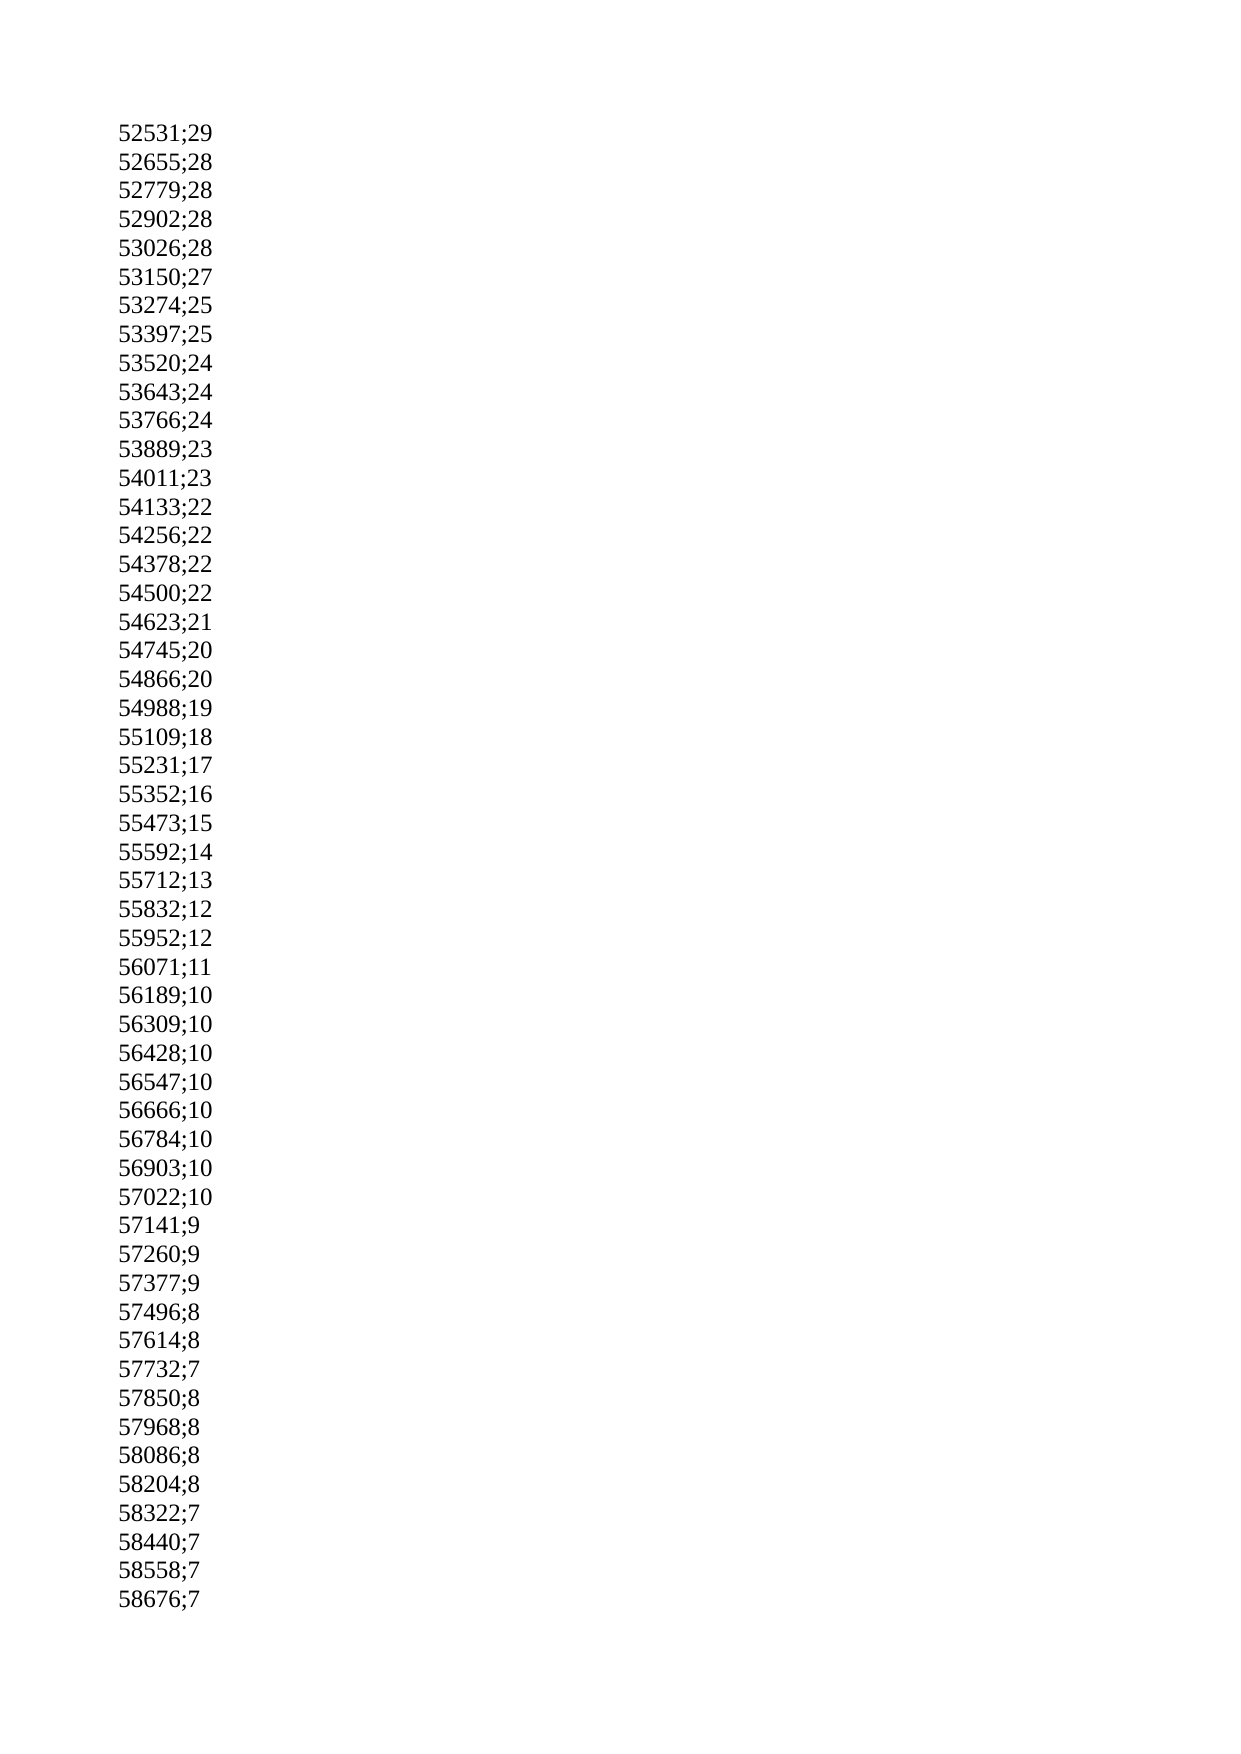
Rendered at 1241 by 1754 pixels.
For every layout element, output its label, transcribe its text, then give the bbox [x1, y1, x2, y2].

text 56784;10 [118, 1124, 1122, 1153]
text 52779;28 [118, 176, 1122, 204]
text 55109;18 [118, 722, 1122, 751]
text 57968;8 [118, 1412, 1122, 1441]
text 53026;28 [118, 233, 1122, 262]
text 52902;28 [118, 204, 1122, 233]
text 57614;8 [118, 1326, 1122, 1354]
text 54378;22 [118, 549, 1122, 578]
text 57022;10 [118, 1182, 1122, 1211]
text 52531;29 [118, 118, 1122, 147]
text 57141;9 [118, 1211, 1122, 1239]
text 56428;10 [118, 1038, 1122, 1067]
text 56666;10 [118, 1096, 1122, 1124]
text 56547;10 [118, 1067, 1122, 1096]
text 56071;11 [118, 952, 1122, 981]
text 57496;8 [118, 1297, 1122, 1326]
text 54500;22 [118, 578, 1122, 607]
text 54988;19 [118, 693, 1122, 722]
text 55592;14 [118, 837, 1122, 866]
text 53397;25 [118, 319, 1122, 348]
text 58086;8 [118, 1441, 1122, 1469]
text 54623;21 [118, 607, 1122, 636]
text 58204;8 [118, 1469, 1122, 1498]
text 53520;24 [118, 348, 1122, 377]
text 53274;25 [118, 291, 1122, 319]
text 54745;20 [118, 636, 1122, 664]
text 58676;7 [118, 1584, 1122, 1613]
text 57377;9 [118, 1268, 1122, 1297]
text 55473;15 [118, 808, 1122, 837]
text 55952;12 [118, 923, 1122, 952]
text 54256;22 [118, 521, 1122, 549]
text 54866;20 [118, 664, 1122, 693]
text 57850;8 [118, 1383, 1122, 1412]
text 55712;13 [118, 866, 1122, 894]
text 53150;27 [118, 262, 1122, 291]
text 53889;23 [118, 434, 1122, 463]
text 56189;10 [118, 981, 1122, 1009]
text 55832;12 [118, 894, 1122, 923]
text 58558;7 [118, 1556, 1122, 1584]
text 57260;9 [118, 1239, 1122, 1268]
text 58322;7 [118, 1498, 1122, 1527]
text 55352;16 [118, 779, 1122, 808]
text 56903;10 [118, 1153, 1122, 1182]
text 53766;24 [118, 406, 1122, 434]
text 52655;28 [118, 147, 1122, 176]
text 54011;23 [118, 463, 1122, 492]
text 54133;22 [118, 492, 1122, 521]
text 53643;24 [118, 377, 1122, 406]
text 58440;7 [118, 1527, 1122, 1556]
text 55231;17 [118, 751, 1122, 779]
text 57732;7 [118, 1354, 1122, 1383]
text 56309;10 [118, 1009, 1122, 1038]
